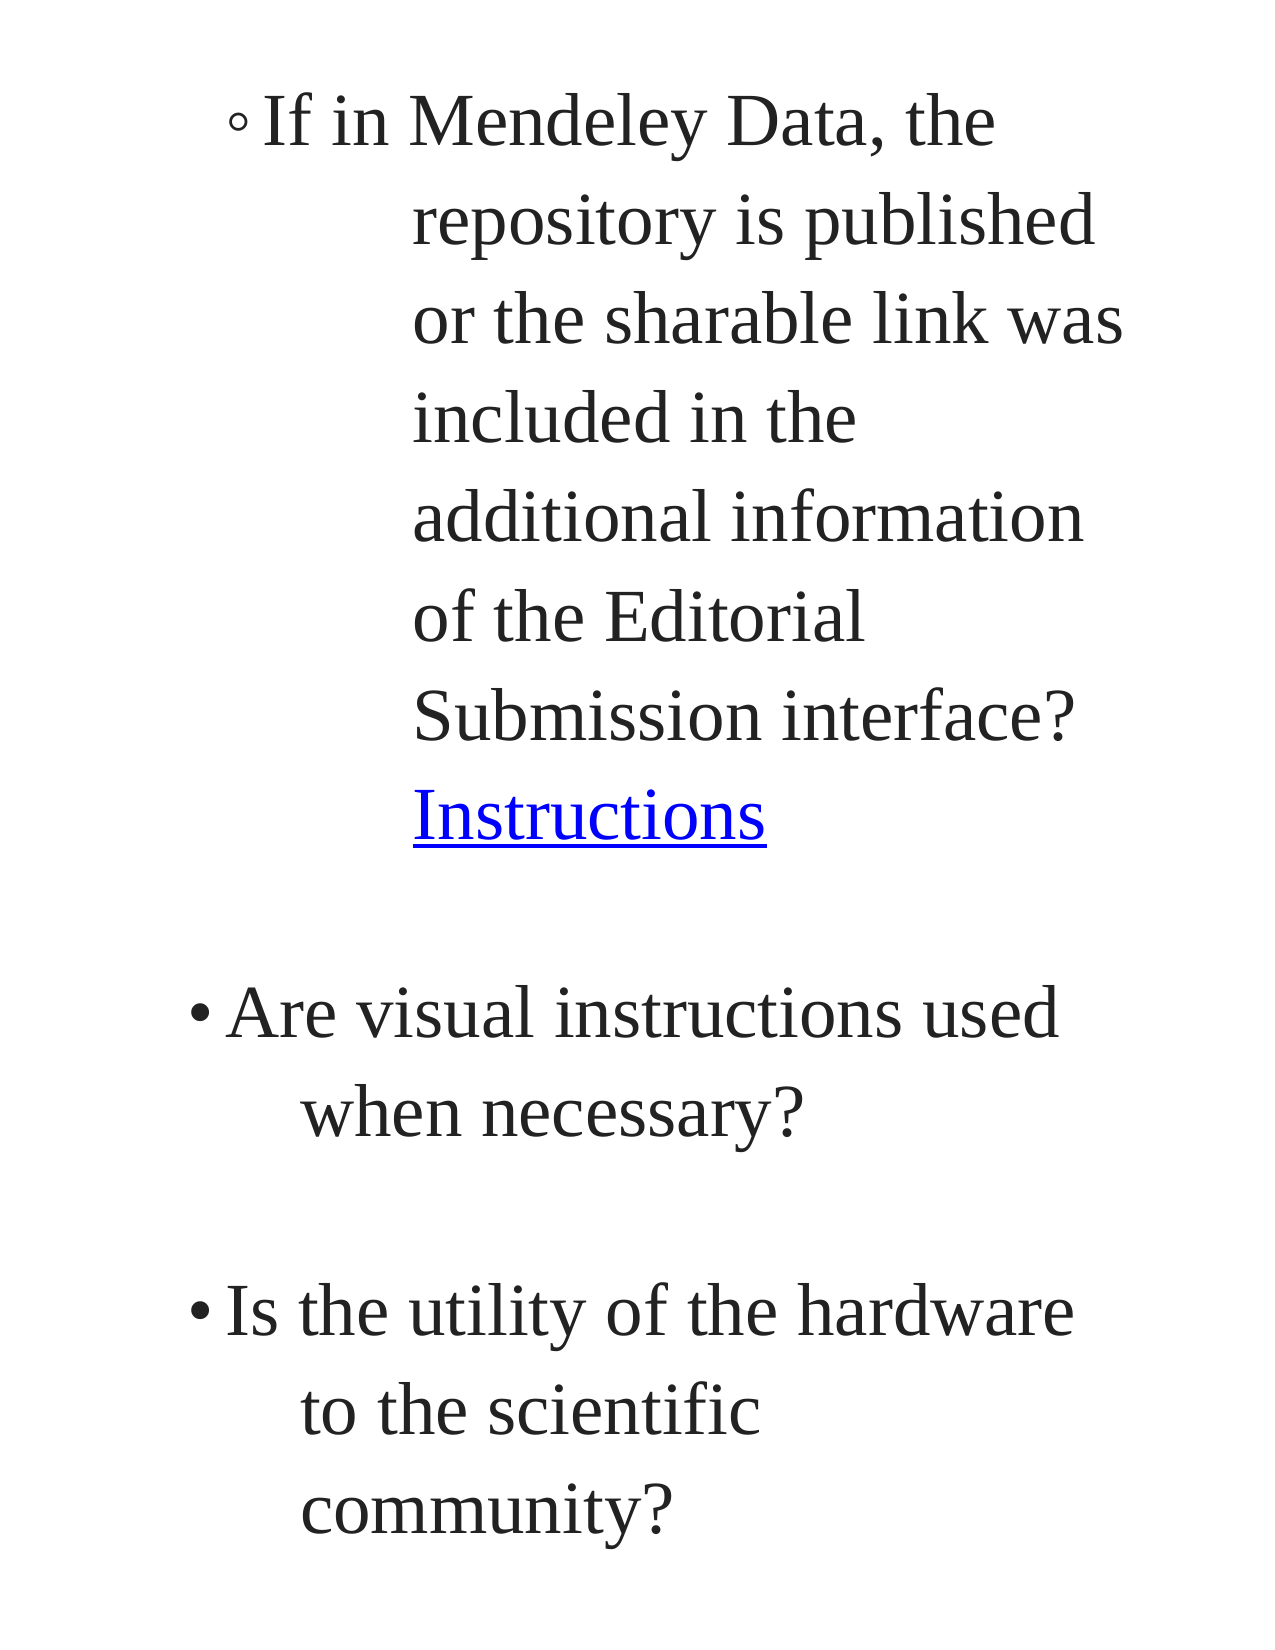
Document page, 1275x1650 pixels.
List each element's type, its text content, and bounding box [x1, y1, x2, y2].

list Is the utility of the hardware to the scientific community? [187, 1265, 1125, 1549]
list If in Mendeley Data, the repository is published or the sharable link was included in the additional information of the Editorial Submission interface? Instructions [225, 75, 1125, 855]
list Are visual instructions used when necessary? [187, 967, 1125, 1153]
